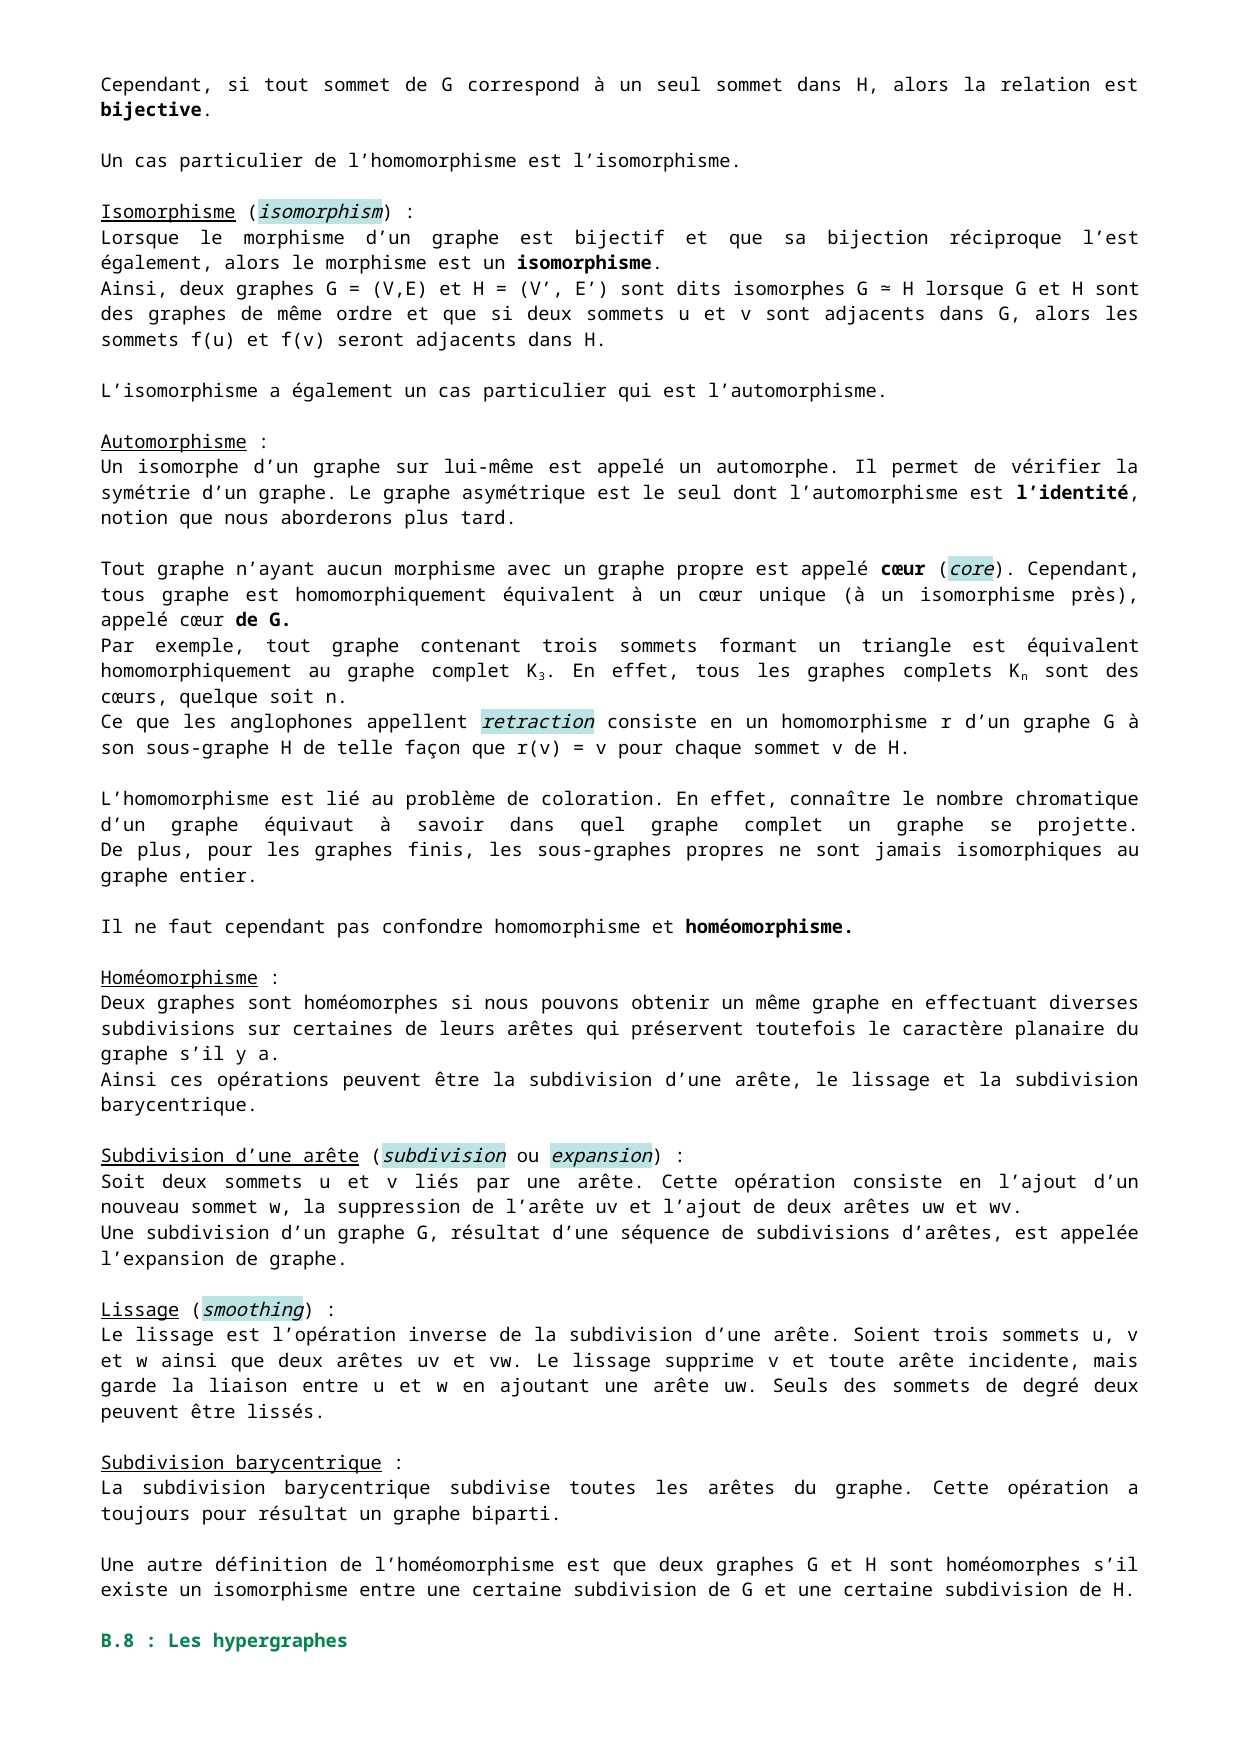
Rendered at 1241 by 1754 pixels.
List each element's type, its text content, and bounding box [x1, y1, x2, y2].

text Lorsque le morphisme d’un graphe est bijectif et que sa bijection réciproque l’est également, alors le morphisme est un isomorphisme. [100, 224, 1140, 275]
text Deux graphes sont homéomorphes si nous pouvons obtenir un même graphe en effectuant diverses subdivisions sur certaines de leurs arêtes qui préservent toutefois le caractère planaire du graphe s’il y a. [100, 989, 1140, 1066]
text Cependant, si tout sommet de G correspond à un seul sommet dans H, alors la relation est bijective. [100, 71, 1140, 122]
text Une subdivision d’un graphe G, résultat d’une séquence de subdivisions d’arêtes, est appelée l’expansion de graphe. [100, 1219, 1140, 1270]
text L’homomorphisme est lié au problème de coloration. En effet, connaître le nombre chromatique d’un graphe équivaut à savoir dans quel graphe complet un graphe se projette. De plus, pour les graphes finis, les sous-graphes propres ne sont jamais isomorphiques au graphe entier. [100, 785, 1140, 887]
text Automorphisme : [100, 428, 1140, 454]
text Il ne faut cependant pas confondre homomorphisme et homéomorphisme. [100, 913, 1140, 938]
text Ainsi ces opérations peuvent être la subdivision d’une arête, le lissage et la subdivision barycentrique. [100, 1066, 1140, 1117]
text Ainsi, deux graphes G = (V,E) et H = (V’, E’) sont dits isomorphes G ≃ H lorsque G et H sont des graphes de même ordre et que si deux sommets u et v sont adjacents dans G, alors les sommets f(u) et f(v) seront adjacents dans H. [100, 275, 1140, 352]
text Lissage (smoothing) : [100, 1296, 1140, 1321]
text Homéomorphisme : [100, 964, 1140, 989]
text Un isomorphe d’un graphe sur lui-même est appelé un automorphe. Il permet de vérifier la symétrie d’un graphe. Le graphe asymétrique est le seul dont l’automorphisme est l’identité, notion que nous aborderons plus tard. [100, 454, 1140, 530]
text Isomorphisme (isomorphism) : [100, 198, 1140, 224]
text Un cas particulier de l’homomorphisme est l’isomorphisme. [100, 147, 1140, 173]
text Subdivision barycentrique : [100, 1449, 1140, 1474]
text Subdivision d’une arête (subdivision ou expansion) : [100, 1143, 1140, 1168]
text Le lissage est l’opération inverse de la subdivision d’une arête. Soient trois sommets u, v et w ainsi que deux arêtes uv et vw. Le lissage supprime v et toute arête incidente, mais garde la liaison entre u et w en ajoutant une arête uw. Seuls des sommets de degré deux peuvent être lissés. [100, 1321, 1140, 1423]
text La subdivision barycentrique subdivise toutes les arêtes du graphe. Cette opération a toujours pour résultat un graphe biparti. [100, 1474, 1140, 1526]
text B.8 : Les hypergraphes [100, 1628, 1140, 1653]
text Soit deux sommets u et v liés par une arête. Cette opération consiste en l’ajout d’un nouveau sommet w, la suppression de l’arête uv et l’ajout de deux arêtes uw et wv. [100, 1168, 1140, 1219]
text Tout graphe n’ayant aucun morphisme avec un graphe propre est appelé cœur (core). Cependant, tous graphe est homomorphiquement équivalent à un cœur unique (à un isomorphisme près), appelé cœur de G. [100, 556, 1140, 632]
text Ce que les anglophones appellent retraction consiste en un homomorphisme r d’un graphe G à son sous-graphe H de telle façon que r(v) = v pour chaque sommet v de H. [100, 709, 1140, 760]
text Une autre définition de l’homéomorphisme est que deux graphes G et H sont homéomorphes s’il existe un isomorphisme entre une certaine subdivision de G et une certaine subdivision de H. [100, 1551, 1140, 1602]
text Par exemple, tout graphe contenant trois sommets formant un triangle est équivalent homomorphiquement au graphe complet K3. En effet, tous les graphes complets Kn sont des cœurs, quelque soit n. [100, 632, 1140, 709]
text L’isomorphisme a également un cas particulier qui est l’automorphisme. [100, 377, 1140, 403]
